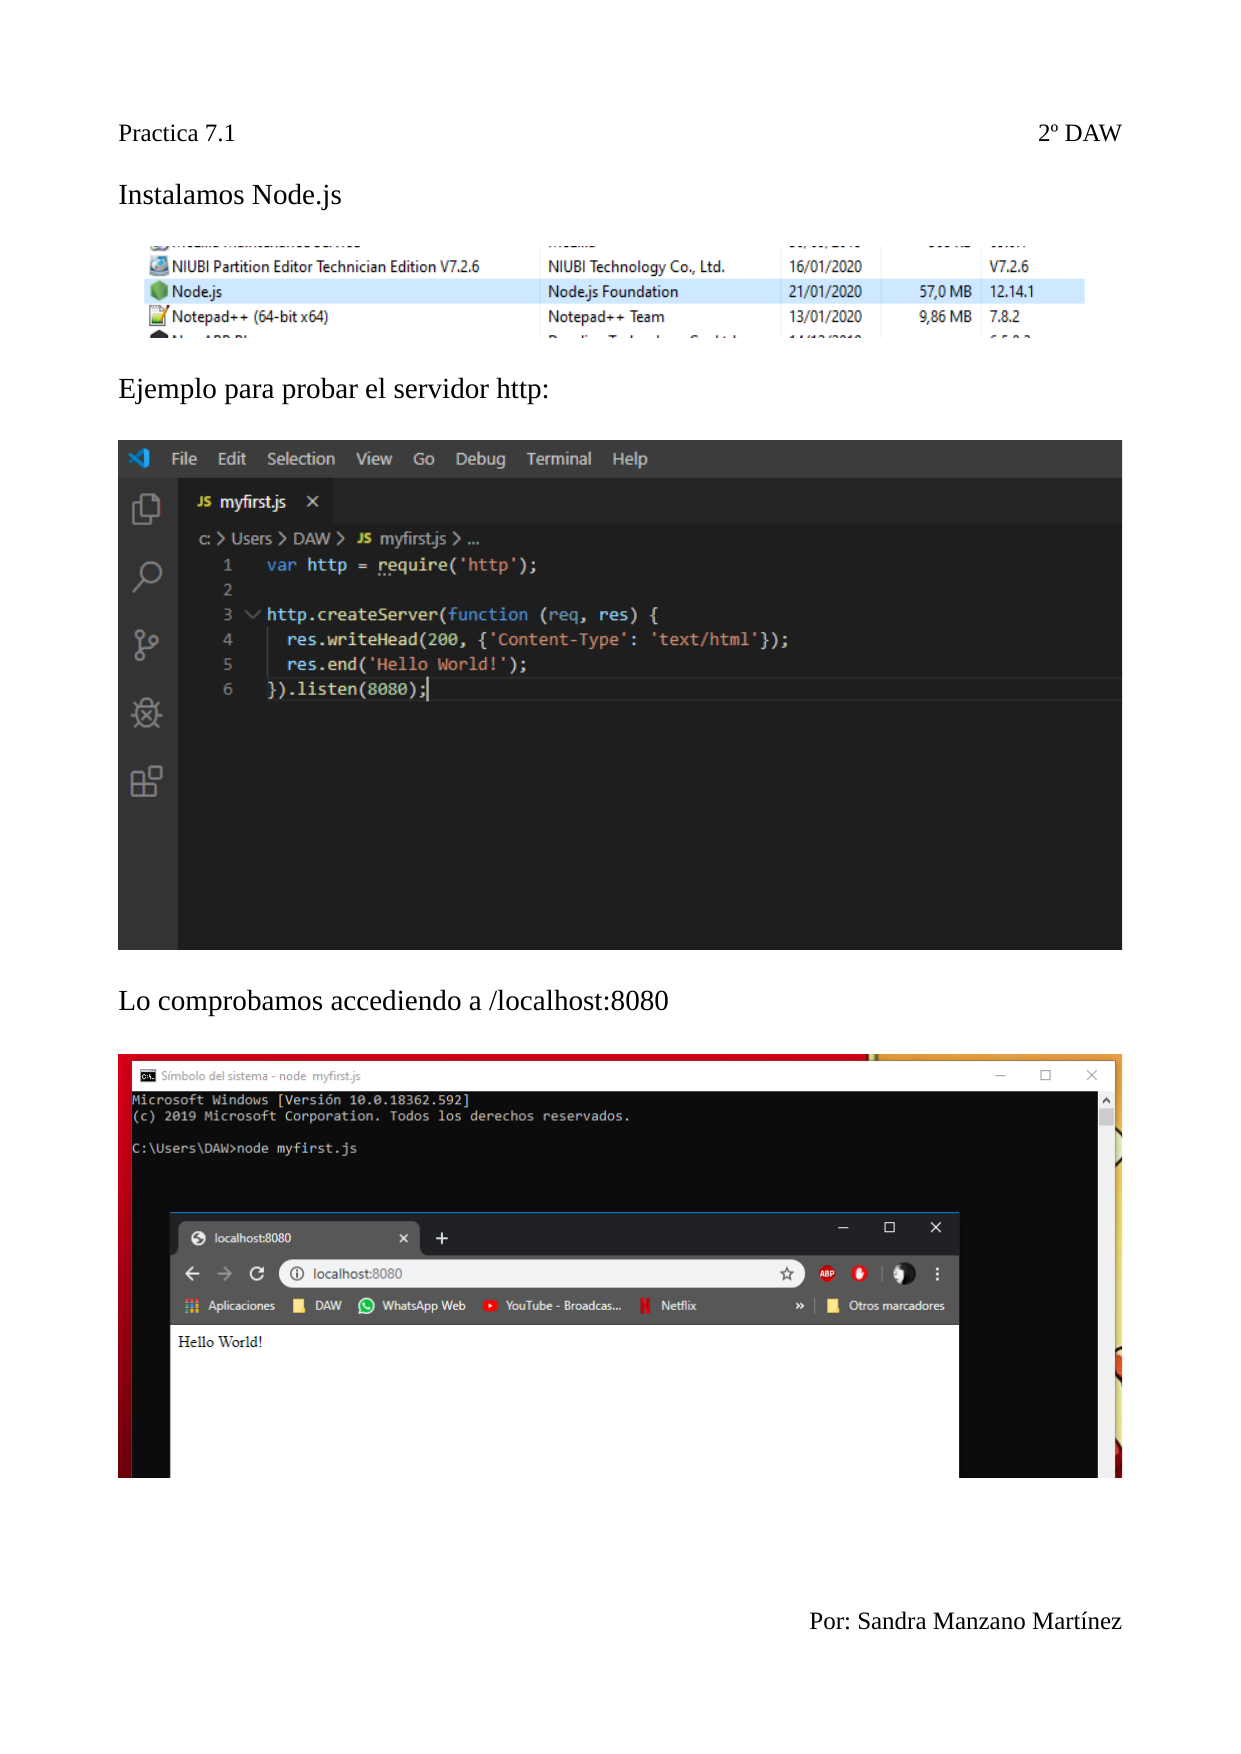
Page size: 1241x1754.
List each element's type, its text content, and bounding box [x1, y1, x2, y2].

text Ejemplo para probar el servidor http: [118, 371, 1122, 404]
picture [118, 440, 1123, 950]
text Instalamos Node.js [118, 177, 1122, 211]
picture [118, 246, 1085, 338]
picture [118, 1054, 1123, 1478]
text Lo comprobamos accediendo a /localhost:8080 [118, 983, 1122, 1017]
